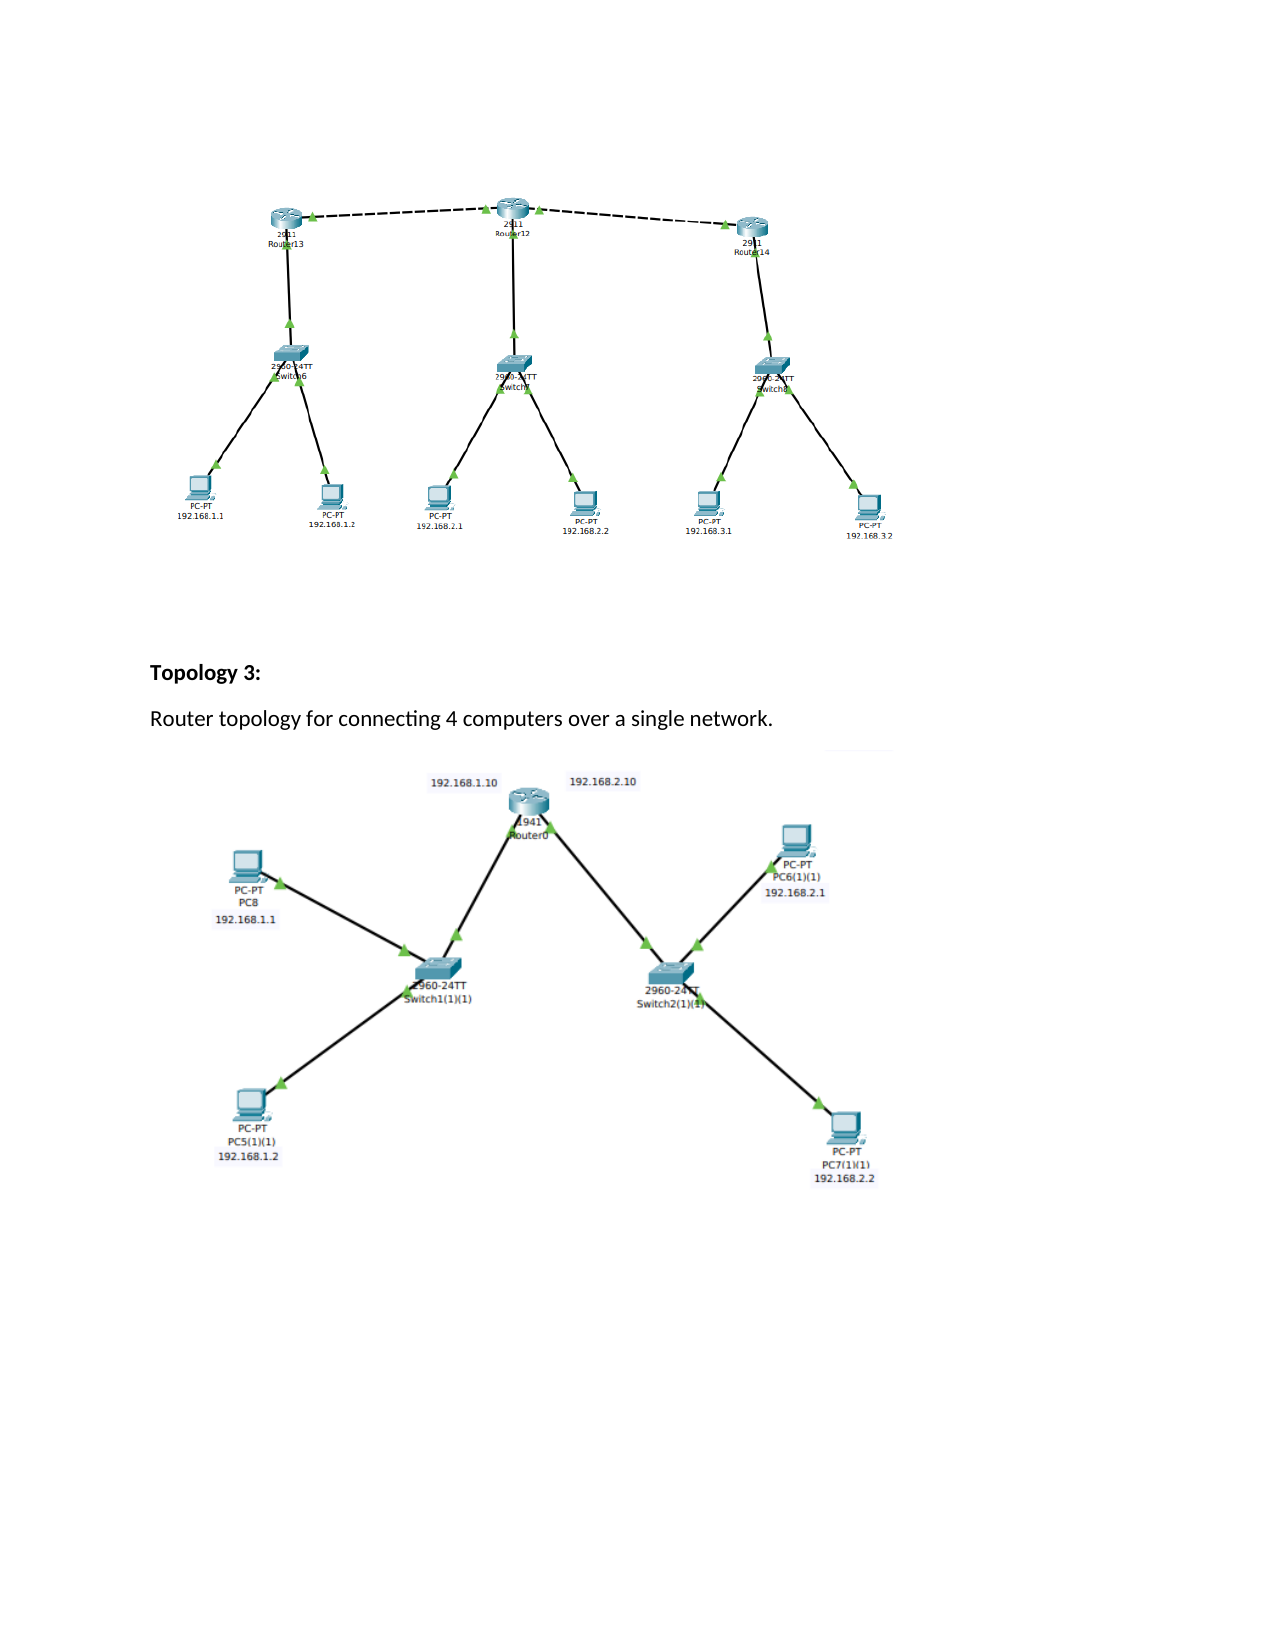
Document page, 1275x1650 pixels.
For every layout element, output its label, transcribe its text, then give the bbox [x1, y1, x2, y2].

text Topology 3: [150, 658, 1125, 686]
picture [150, 750, 901, 1220]
text Router topology for connecting 4 computers over a single network. [150, 704, 1125, 732]
picture [150, 150, 901, 639]
